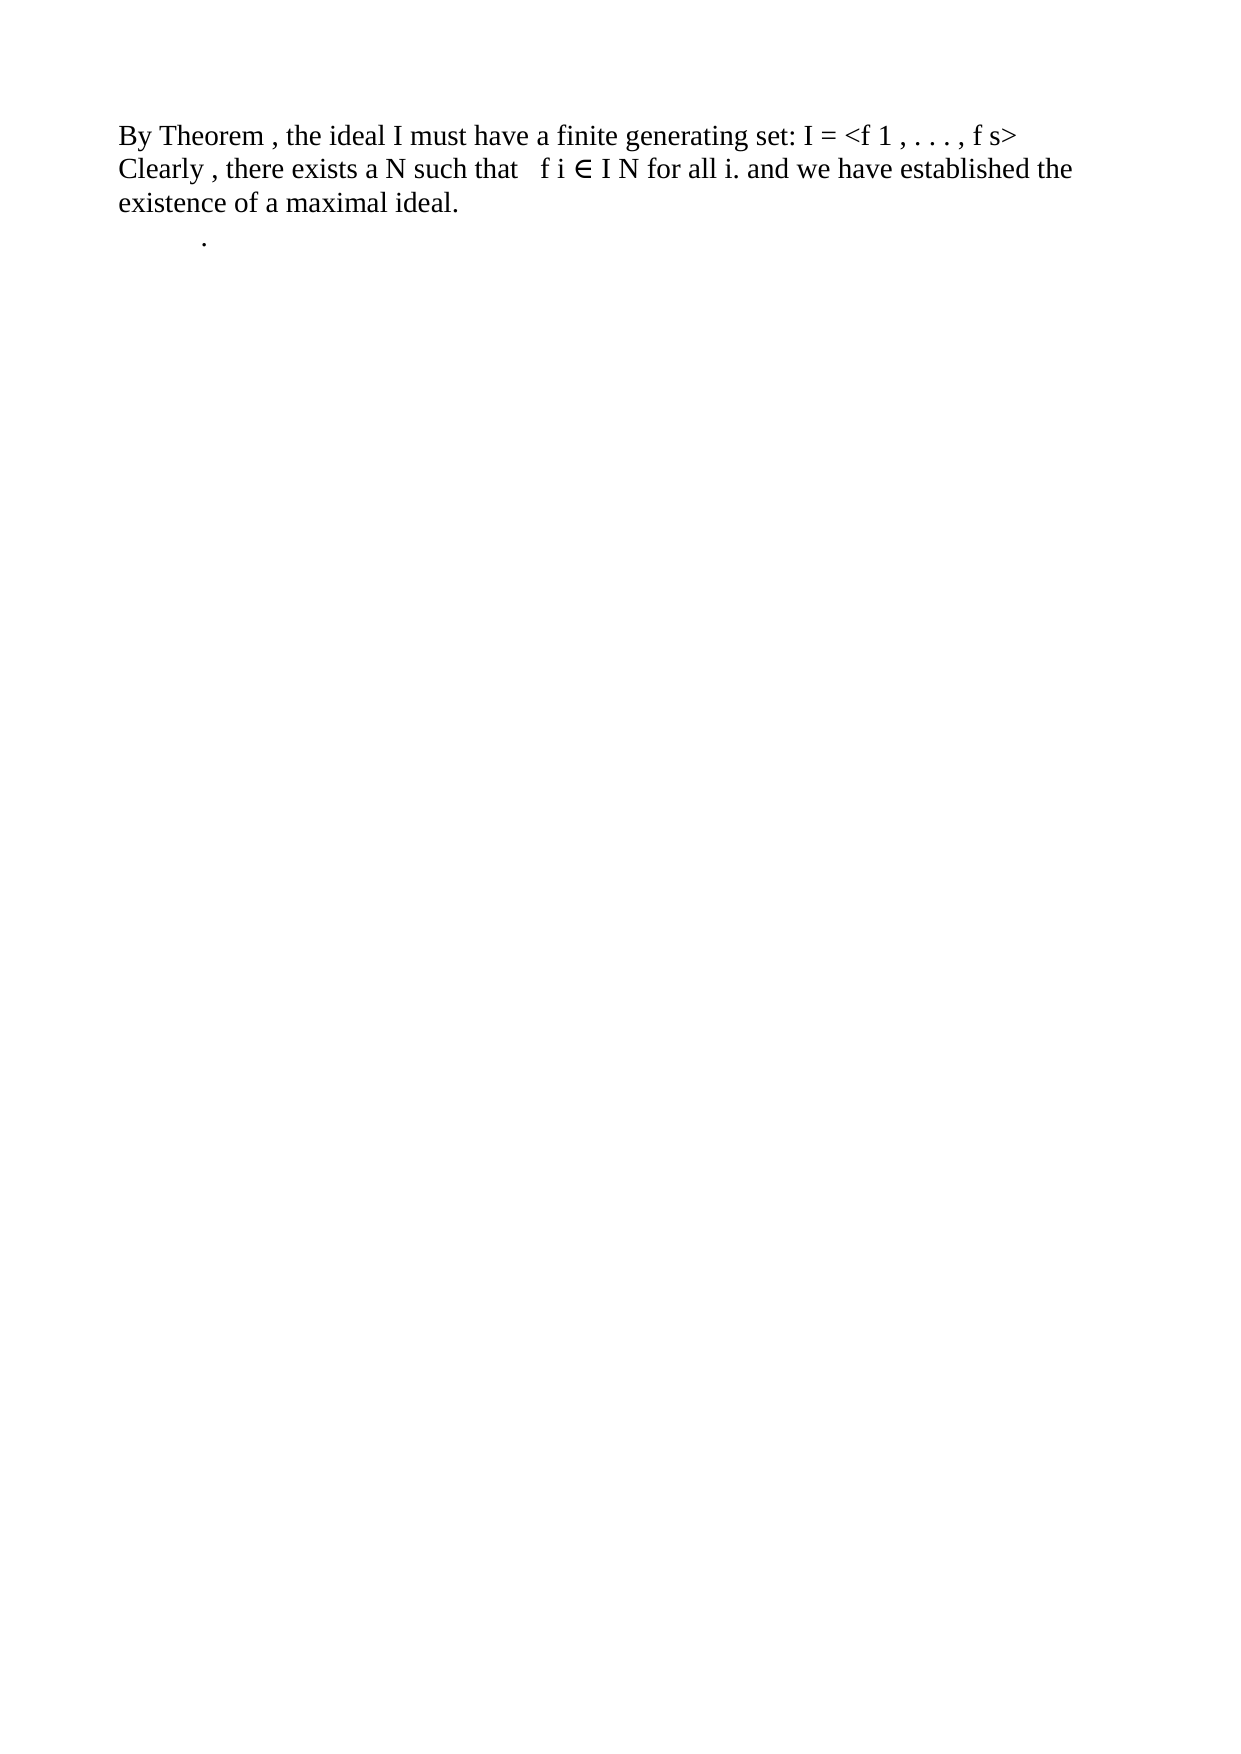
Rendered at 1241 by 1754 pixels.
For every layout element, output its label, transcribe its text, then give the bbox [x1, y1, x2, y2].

list . [156, 219, 1122, 252]
text Clearly , there exists a N such that f i ∈ I N for all i. and we have established the existence of a maximal ideal. [118, 152, 1122, 219]
text By Theorem , the ideal I must have a finite generating set: I = <f 1 , . . . , f s> [118, 118, 1122, 152]
